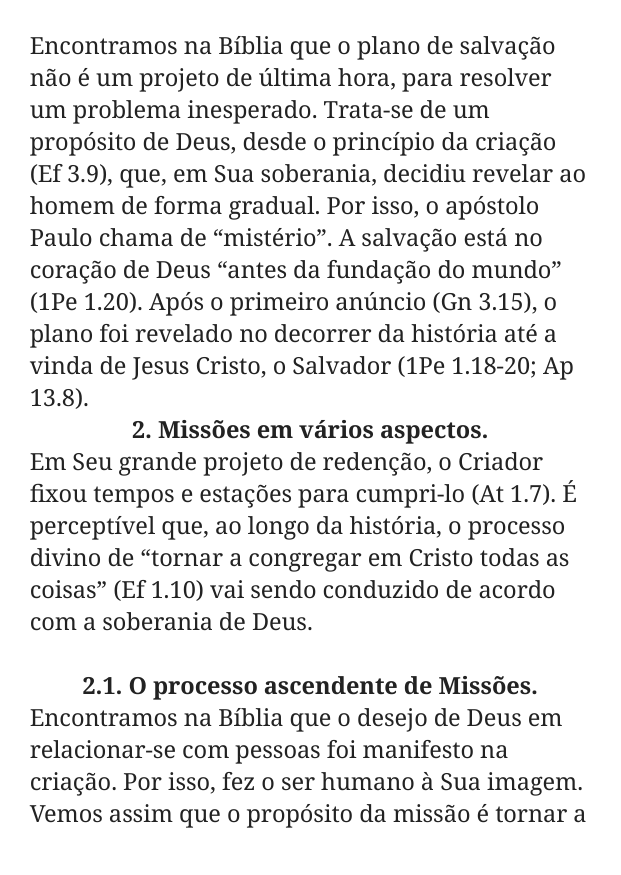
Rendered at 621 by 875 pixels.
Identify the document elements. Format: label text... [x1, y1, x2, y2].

text Em Seu grande projeto de redenção, o Criador fixou tempos e estações para cumpri-lo (At 1.7). É perceptível que, ao longo da história, o processo divino de “tornar a congregar em Cristo todas as coisas” (Ef 1.10) vai sendo conduzido de acordo com a soberania de Deus. [29, 445, 591, 637]
text Encontramos na Bíblia que o desejo de Deus em relacionar-se com pessoas foi manifesto na criação. Por isso, fez o ser humano à Sua imagem. Vemos assim que o propósito da missão é tornar a [29, 701, 591, 829]
text Encontramos na Bíblia que o plano de salvação não é um projeto de última hora, para resolver um problema inesperado. Trata-se de um propósito de Deus, desde o princípio da criação (Ef 3.9), que, em Sua soberania, decidiu revelar ao homem de forma gradual. Por isso, o apóstolo Paulo chama de “mistério”. A salvação está no coração de Deus “antes da fundação do mundo” (1Pe 1.20). Após o primeiro anúncio (Gn 3.15), o plano foi revelado no decorrer da história até a vinda de Jesus Cristo, o Salvador (1Pe 1.18-20; Ap 13.8). [29, 29, 591, 413]
text 2.1. O processo ascendente de Missões. [29, 669, 591, 701]
text 2. Missões em vários aspectos. [29, 413, 591, 445]
